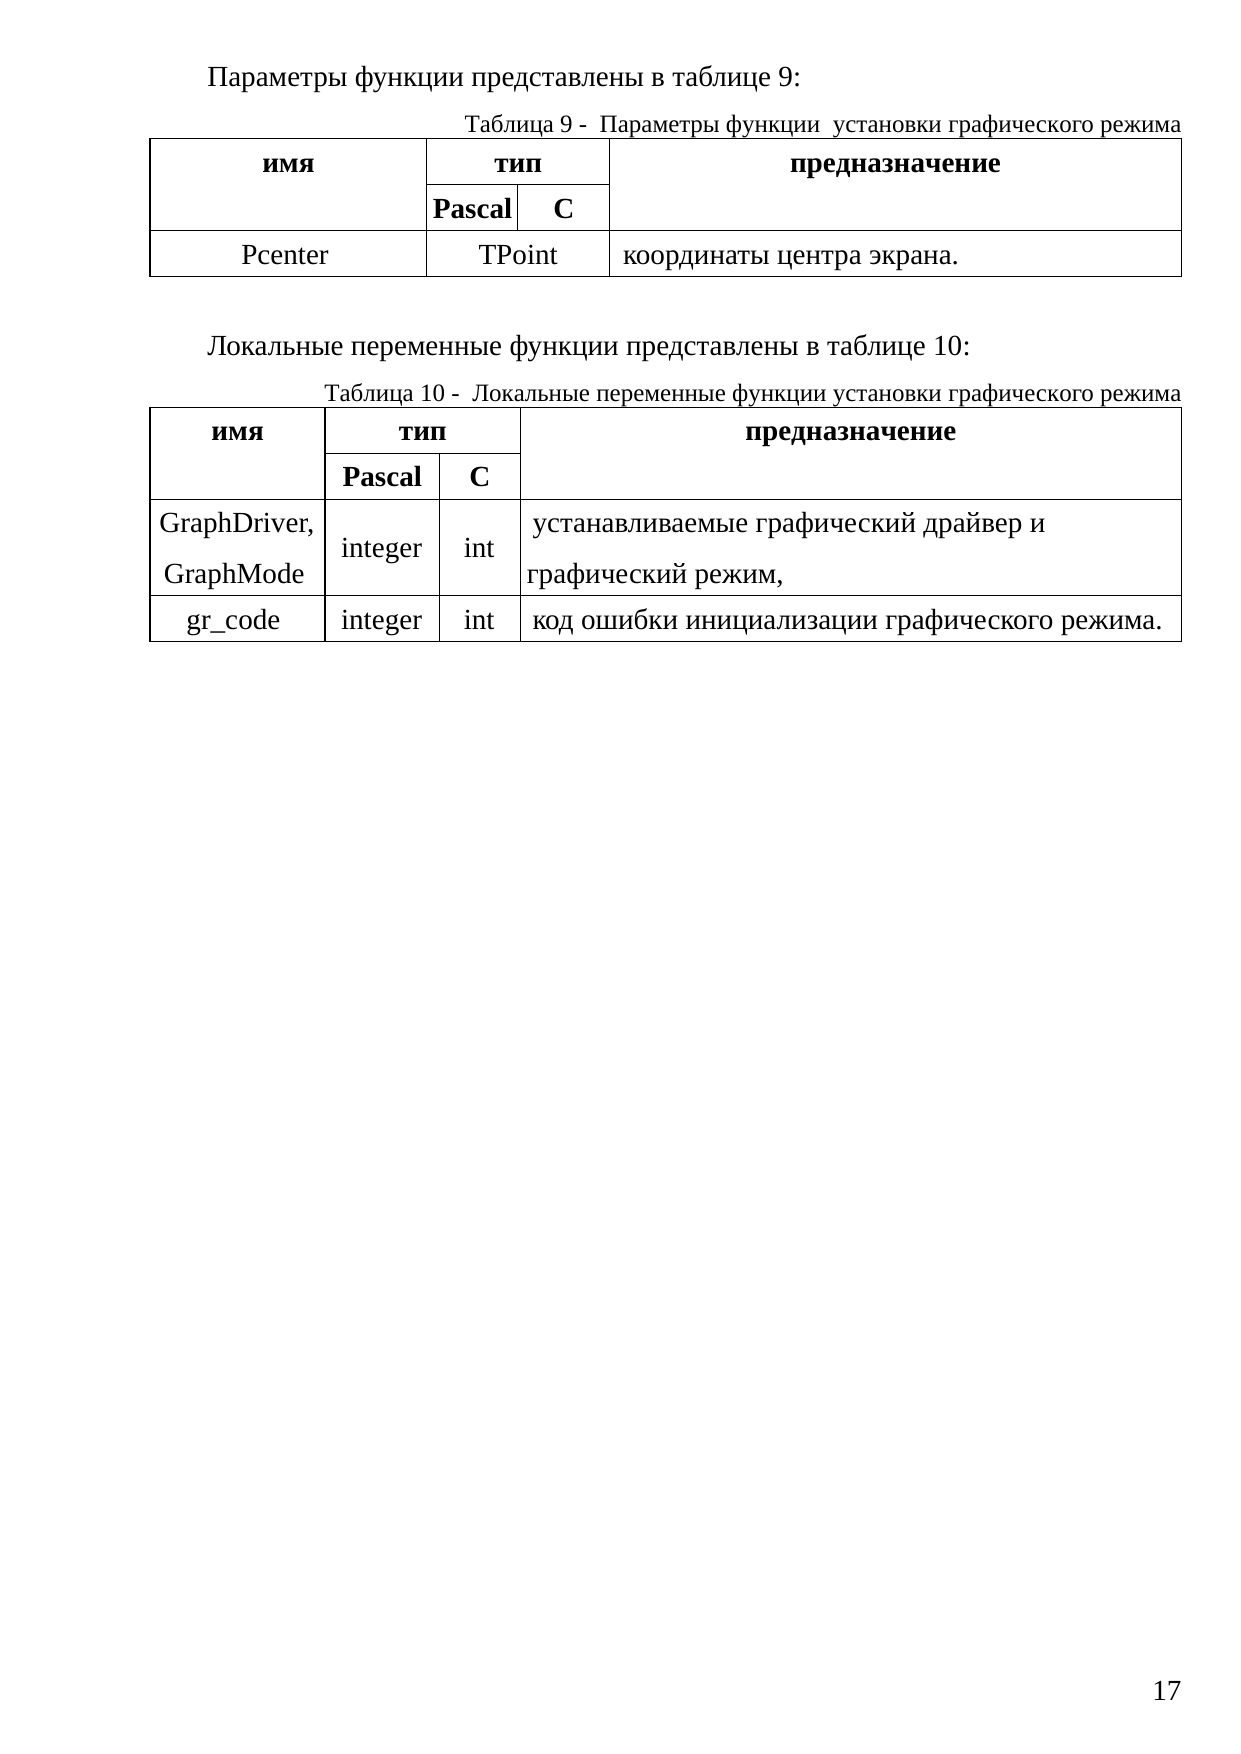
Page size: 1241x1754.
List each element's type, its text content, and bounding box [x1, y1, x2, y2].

table_cell integer [326, 500, 439, 595]
table_header тип [326, 408, 520, 453]
table_cell Pascal [427, 185, 517, 230]
table_cell код ошибки инициализации графического режима. [521, 596, 1181, 641]
table_cell координаты центра экрана. [610, 231, 1181, 276]
table_cell Pcenter [151, 231, 426, 276]
table_cell int [440, 596, 520, 641]
table_header тип [427, 139, 609, 184]
table_header предназначение [521, 408, 1181, 499]
table_header имя [151, 139, 426, 230]
text Таблица 10 - Локальные переменные функции установки графического режима [148, 378, 1181, 407]
table_cell TPoint [427, 231, 609, 276]
table_cell C [440, 454, 520, 499]
table_cell Pascal [326, 454, 439, 499]
table_cell устанавливаемые графический драйвер и графический режим, [521, 500, 1181, 595]
table_cell gr_code [151, 596, 324, 641]
table_cell integer [326, 596, 439, 641]
table_cell int [440, 500, 520, 595]
text Параметры функции представлены в таблице 9: [148, 59, 1181, 93]
text Таблица 9 - Параметры функции установки графического режима [148, 109, 1181, 138]
text Локальные переменные функции представлены в таблице 10: [148, 328, 1181, 361]
table_cell GraphDriver, GraphMode [151, 500, 324, 595]
table_header предназначение [610, 139, 1181, 230]
table_cell C [518, 185, 609, 230]
table_header имя [151, 408, 324, 499]
